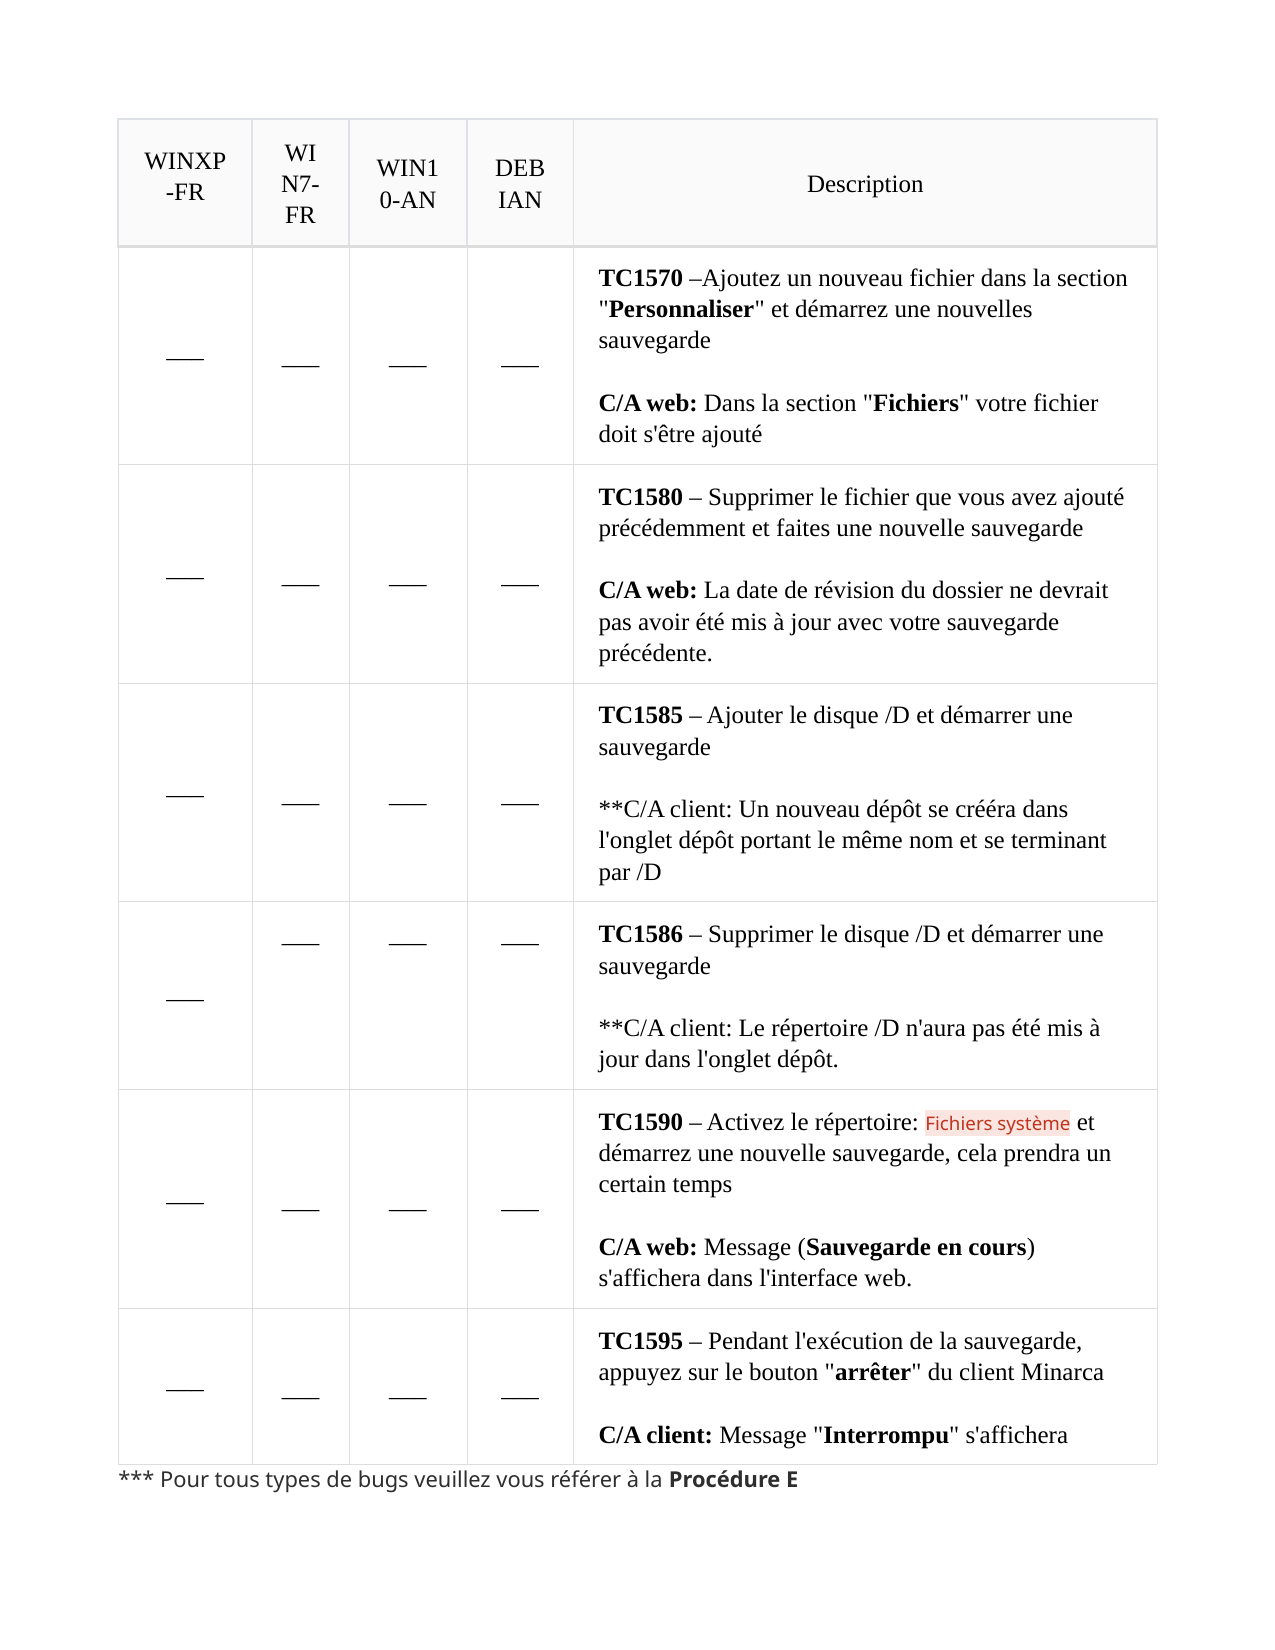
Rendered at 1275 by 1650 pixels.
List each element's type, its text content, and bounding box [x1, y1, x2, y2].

table_cell TC1570 –Ajoutez un nouveau fichier dans la section "Personnaliser" et démarrez une nouvelles sauvegarde C/A web: Dans la section "Fichiers" votre fichier doit s'être ajouté [574, 248, 1157, 463]
table_header Description [574, 120, 1156, 245]
table_cell ___ [253, 1090, 349, 1308]
table_cell ___ [253, 1309, 349, 1464]
table_cell TC1580 – Supprimer le fichier que vous avez ajouté précédemment et faites une nouvelle sauvegarde C/A web: La date de révision du dossier ne devrait pas avoir été mis à jour avec votre sauvegarde précédente. [574, 465, 1157, 682]
table_cell TC1585 – Ajouter le disque /D et démarrer une sauvegarde **C/A client: Un nouveau dépôt se crééra dans l'onglet dépôt portant le même nom et se terminant par /D [574, 684, 1157, 901]
table_cell ___ [119, 1090, 252, 1308]
table_cell ___ [350, 248, 467, 463]
table_cell ___ [119, 248, 252, 463]
table_cell ___ [350, 1309, 467, 1464]
table_cell ___ [468, 902, 573, 1089]
table_cell ___ [253, 902, 349, 1089]
table_cell ___ [119, 902, 252, 1089]
table_cell TC1595 – Pendant l'exécution de la sauvegarde, appuyez sur le bouton "arrêter" du client Minarca C/A client: Message "Interrompu" s'affichera [574, 1309, 1157, 1464]
table_cell ___ [350, 902, 467, 1089]
table_cell ___ [119, 1309, 252, 1464]
table_cell ___ [468, 465, 573, 682]
table_header WIN10-AN [350, 120, 466, 245]
table_cell ___ [468, 1090, 573, 1308]
table_cell ___ [350, 684, 467, 901]
text *** Pour tous types de bugs veuillez vous référer à la Procédure E [118, 1465, 1157, 1494]
table_cell TC1586 – Supprimer le disque /D et démarrer une sauvegarde **C/A client: Le répertoire /D n'aura pas été mis à jour dans l'onglet dépôt. [574, 902, 1157, 1089]
table_cell ___ [350, 1090, 467, 1308]
table_header DEBIAN [468, 120, 573, 245]
table_cell ___ [468, 248, 573, 463]
table_cell ___ [468, 684, 573, 901]
table_header WINXP-FR [119, 120, 251, 245]
table_cell ___ [350, 465, 467, 682]
table_cell ___ [468, 1309, 573, 1464]
table_cell ___ [253, 684, 349, 901]
table_cell ___ [119, 684, 252, 901]
table_cell ___ [119, 465, 252, 682]
table_header WIN7-FR [253, 120, 348, 245]
table_cell ___ [253, 248, 349, 463]
table_cell TC1590 – Activez le répertoire: Fichiers système et démarrez une nouvelle sauvegarde, cela prendra un certain temps C/A web: Message (Sauvegarde en cours) s'affichera dans l'interface web. [574, 1090, 1157, 1308]
table_cell ___ [253, 465, 349, 682]
